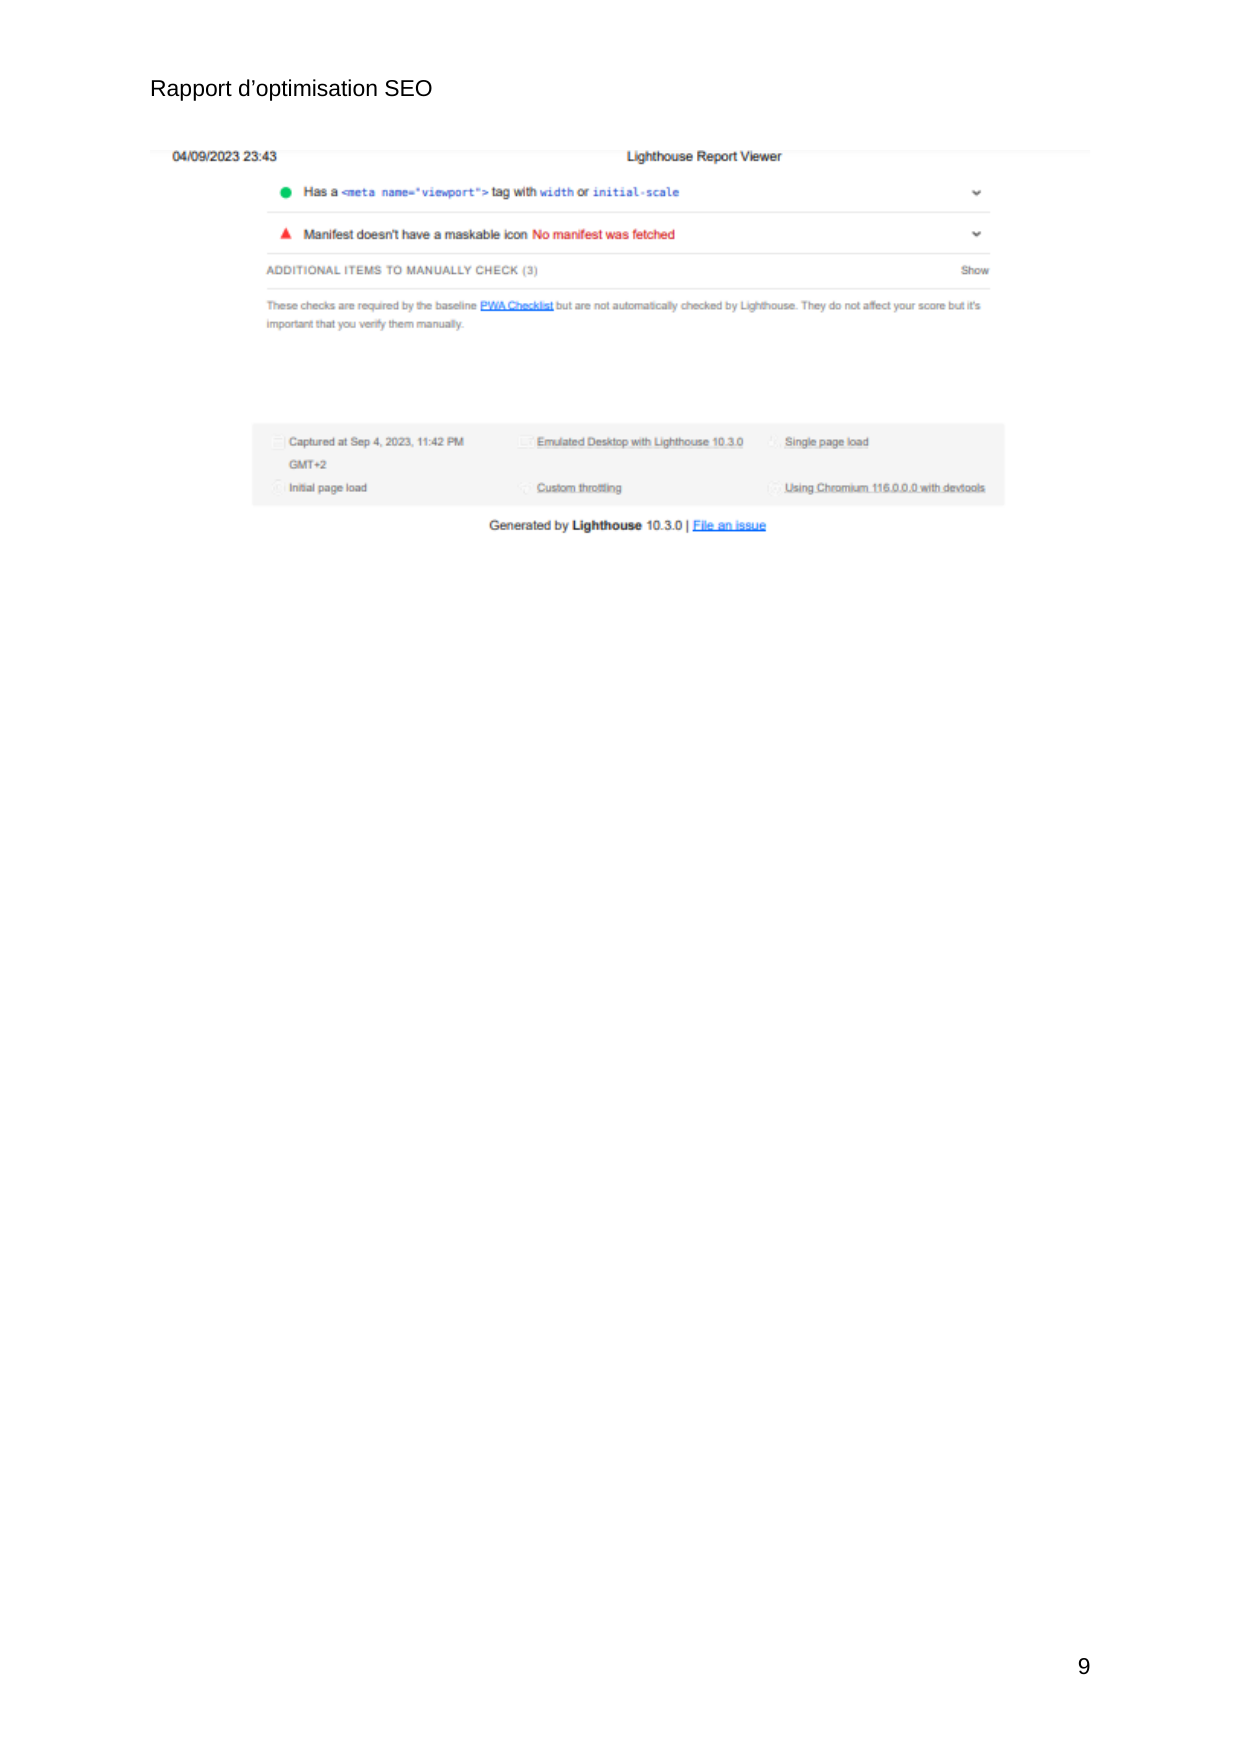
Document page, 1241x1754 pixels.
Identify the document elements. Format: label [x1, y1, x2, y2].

picture [150, 150, 1091, 576]
